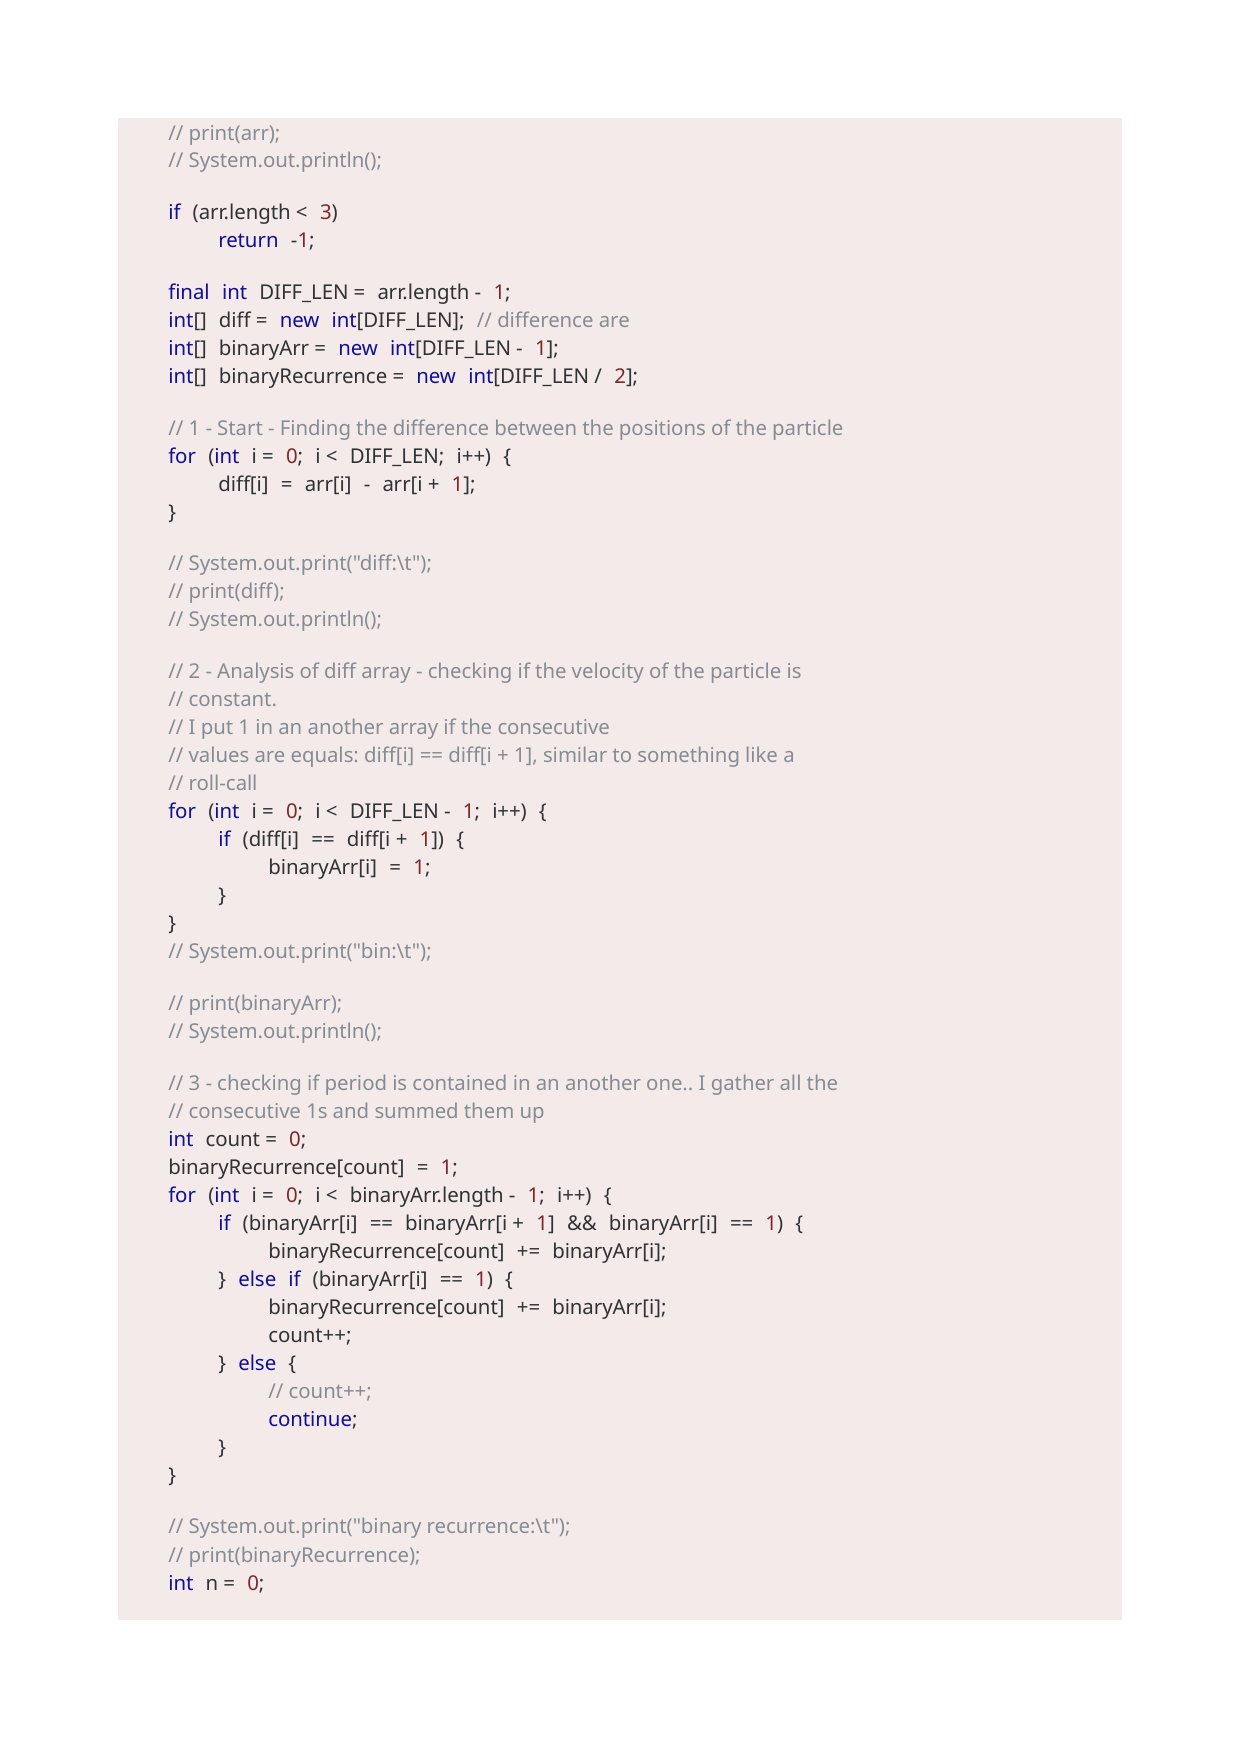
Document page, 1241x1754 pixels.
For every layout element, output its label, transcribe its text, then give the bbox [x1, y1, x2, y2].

text int count = 0; [118, 1124, 1122, 1152]
text for (int i = 0; i < DIFF_LEN; i++) { [118, 441, 1122, 469]
text // consecutive 1s and summed them up [118, 1096, 1122, 1124]
text if (diff[i] == diff[i + 1]) { [118, 825, 1122, 853]
text // 3 - checking if period is contained in an another one.. I gather all the [118, 1068, 1122, 1096]
text } [118, 1461, 1122, 1488]
text int n = 0; [118, 1568, 1122, 1596]
text // roll-call [118, 769, 1122, 797]
text } [118, 497, 1122, 525]
text // count++; [118, 1376, 1122, 1404]
text } else { [118, 1348, 1122, 1376]
text binaryRecurrence[count] += binaryArr[i]; [118, 1236, 1122, 1264]
text // System.out.println(); [118, 605, 1122, 633]
text // values are equals: diff[i] == diff[i + 1], similar to something like a [118, 741, 1122, 769]
text // print(diff); [118, 577, 1122, 605]
text if (arr.length < 3) [118, 198, 1122, 226]
text binaryArr[i] = 1; [118, 853, 1122, 881]
text // System.out.println(); [118, 146, 1122, 174]
text final int DIFF_LEN = arr.length - 1; [118, 277, 1122, 306]
text binaryRecurrence[count] = 1; [118, 1152, 1122, 1180]
text diff[i] = arr[i] - arr[i + 1]; [118, 469, 1122, 497]
text for (int i = 0; i < binaryArr.length - 1; i++) { [118, 1180, 1122, 1208]
text // constant. [118, 685, 1122, 713]
text binaryRecurrence[count] += binaryArr[i]; [118, 1292, 1122, 1320]
text return -1; [118, 226, 1122, 254]
text count++; [118, 1320, 1122, 1348]
text // 2 - Analysis of diff array - checking if the velocity of the particle is [118, 657, 1122, 685]
text continue; [118, 1404, 1122, 1432]
text // 1 - Start - Finding the difference between the positions of the particle [118, 413, 1122, 441]
text int[] binaryArr = new int[DIFF_LEN - 1]; [118, 333, 1122, 362]
text // System.out.println(); [118, 1017, 1122, 1044]
text if (binaryArr[i] == binaryArr[i + 1] && binaryArr[i] == 1) { [118, 1208, 1122, 1236]
text } else if (binaryArr[i] == 1) { [118, 1264, 1122, 1292]
text } [118, 1432, 1122, 1461]
text // print(arr); [118, 118, 1122, 146]
text int[] binaryRecurrence = new int[DIFF_LEN / 2]; [118, 362, 1122, 389]
text // print(binaryRecurrence); [118, 1540, 1122, 1568]
text for (int i = 0; i < DIFF_LEN - 1; i++) { [118, 797, 1122, 825]
text // print(binaryArr); [118, 988, 1122, 1017]
text // System.out.print("binary recurrence:\t"); [118, 1512, 1122, 1540]
text } [118, 909, 1122, 937]
text // System.out.print("diff:\t"); [118, 549, 1122, 577]
text // System.out.print("bin:\t"); [118, 937, 1122, 965]
text } [118, 881, 1122, 909]
text int[] diff = new int[DIFF_LEN]; // difference are [118, 306, 1122, 333]
text // I put 1 in an another array if the consecutive [118, 713, 1122, 741]
